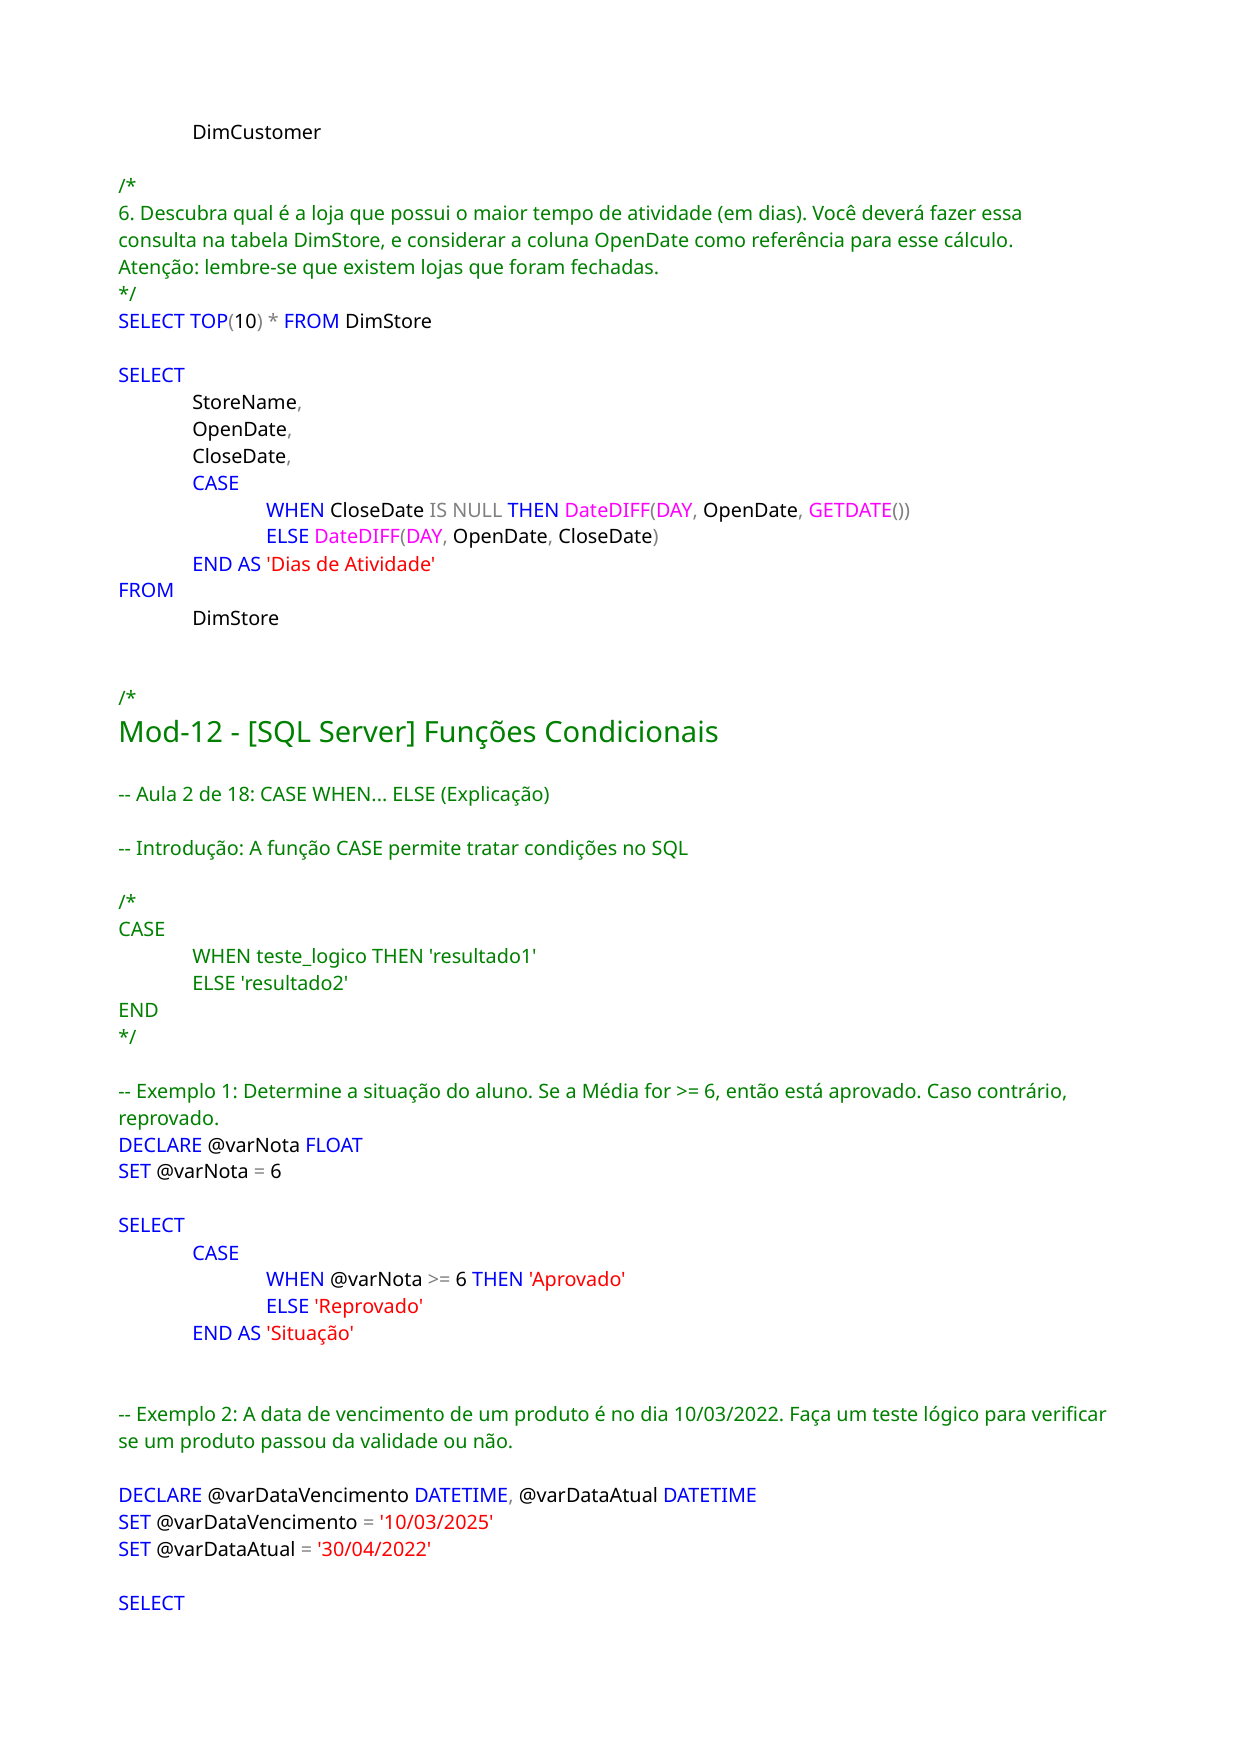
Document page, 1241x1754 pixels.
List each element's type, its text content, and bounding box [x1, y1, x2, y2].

text consulta na tabela DimStore, e considerar a coluna OpenDate como referência para esse cálculo. [118, 226, 1122, 253]
text Atenção: lembre-se que existem lojas que foram fechadas. [118, 253, 1122, 280]
text /* [118, 888, 1122, 915]
text OpenDate, [118, 415, 1122, 442]
text END AS 'Situação' [118, 1320, 1122, 1347]
text SET @varDataAtual = '30/04/2022' [118, 1536, 1122, 1562]
text CASE [118, 915, 1122, 942]
text -- Aula 2 de 18: CASE WHEN... ELSE (Explicação) [118, 780, 1122, 807]
text WHEN teste_logico THEN 'resultado1' [118, 942, 1122, 969]
text ELSE DateDIFF(DAY, OpenDate, CloseDate) [118, 523, 1122, 550]
text SELECT [118, 1212, 1122, 1239]
text ELSE 'Reprovado' [118, 1293, 1122, 1320]
text /* [118, 685, 1122, 712]
text -- Exemplo 2: A data de vencimento de um produto é no dia 10/03/2022. Faça um teste lógico para verificar se um produto passou da validade ou não. [118, 1401, 1122, 1454]
text */ [118, 1023, 1122, 1050]
text CASE [118, 1239, 1122, 1266]
text 6. Descubra qual é a loja que possui o maior tempo de atividade (em dias). Você deverá fazer essa [118, 199, 1122, 226]
text StoreName, [118, 388, 1122, 415]
text SELECT [118, 1589, 1122, 1616]
text SET @varNota = 6 [118, 1158, 1122, 1185]
text /* [118, 172, 1122, 199]
text END [118, 996, 1122, 1023]
text WHEN CloseDate IS NULL THEN DateDIFF(DAY, OpenDate, GETDATE()) [118, 496, 1122, 523]
text SET @varDataVencimento = '10/03/2025' [118, 1508, 1122, 1536]
text Mod-12 - [SQL Server] Funções Condicionais [118, 712, 1122, 751]
text SELECT TOP(10) * FROM DimStore [118, 307, 1122, 334]
text FROM [118, 577, 1122, 604]
text DECLARE @varDataVencimento DATETIME, @varDataAtual DATETIME [118, 1482, 1122, 1508]
text WHEN @varNota >= 6 THEN 'Aprovado' [118, 1266, 1122, 1293]
text CASE [118, 469, 1122, 496]
text -- Exemplo 1: Determine a situação do aluno. Se a Média for >= 6, então está aprovado. Caso contrário, reprovado. [118, 1077, 1122, 1131]
text DECLARE @varNota FLOAT [118, 1131, 1122, 1158]
text SELECT [118, 361, 1122, 388]
text END AS 'Dias de Atividade' [118, 550, 1122, 577]
text DimStore [118, 604, 1122, 631]
text DimCustomer [118, 118, 1122, 145]
text ELSE 'resultado2' [118, 969, 1122, 996]
text */ [118, 280, 1122, 307]
text CloseDate, [118, 442, 1122, 469]
text -- Introdução: A função CASE permite tratar condições no SQL [118, 834, 1122, 861]
